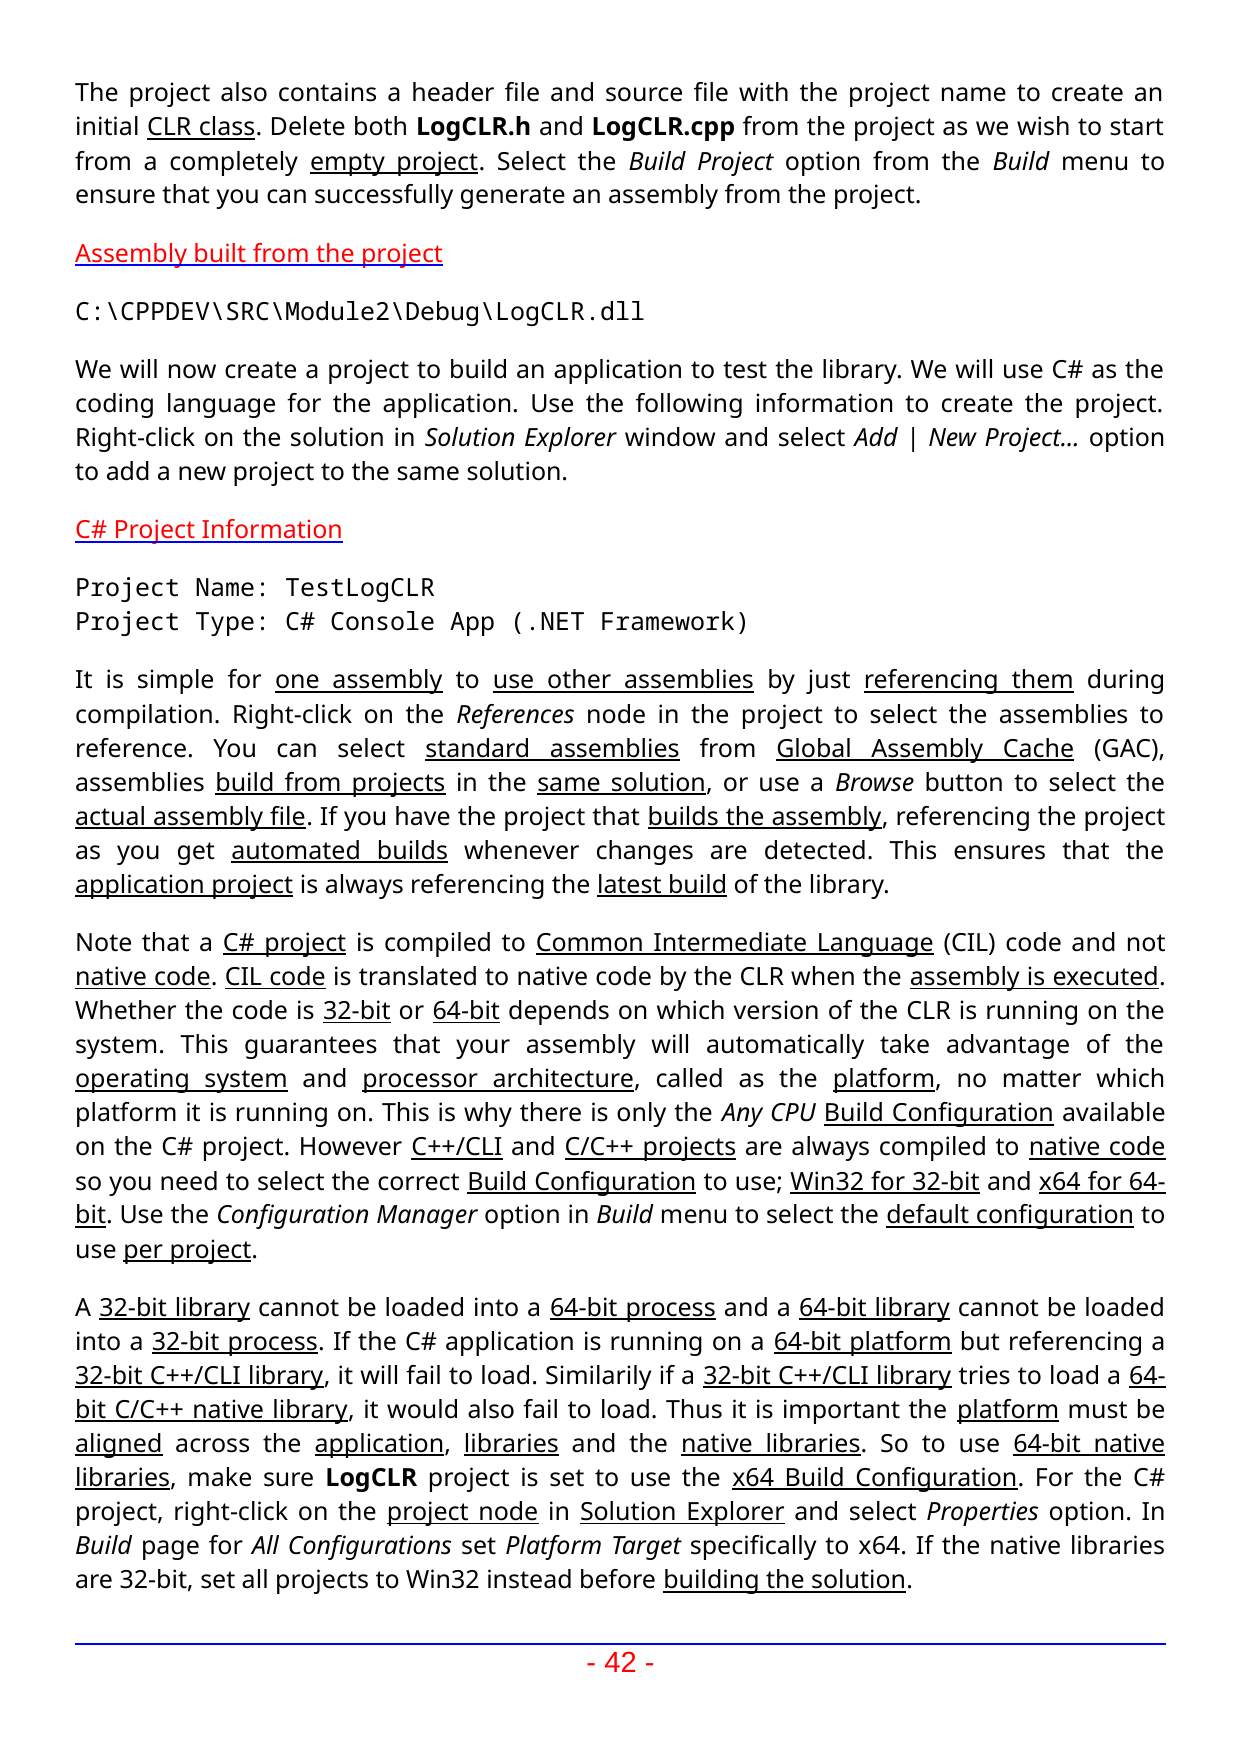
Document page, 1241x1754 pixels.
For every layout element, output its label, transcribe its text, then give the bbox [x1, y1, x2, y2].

text We will now create a project to build an application to test the library. We will use C# as the coding language for the application. Use the following information to create the project. Right-click on the solution in Solution Explorer window and select Add | New Project... option to add a new project to the same solution. [75, 352, 1166, 488]
text Project Name: TestLogCLR [75, 570, 1166, 604]
text Assembly built from the project [75, 235, 1166, 269]
text A 32-bit library cannot be loaded into a 64-bit process and a 64-bit library cannot be loaded into a 32-bit process. If the C# application is running on a 64-bit platform but referencing a 32-bit C++/CLI library, it will fail to load. Similarily if a 32-bit C++/CLI library tries to load a 64-bit C/C++ native library, it would also fail to load. Thus it is important the platform must be aligned across the application, libraries and the native libraries. So to use 64-bit native libraries, make sure LogCLR project is set to use the x64 Build Configuration. For the C# project, right-click on the project node in Solution Explorer and select Properties option. In Build page for All Configurations set Platform Target specifically to x64. If the native libraries are 32-bit, set all projects to Win32 instead before building the solution. [75, 1289, 1166, 1596]
text Note that a C# project is compiled to Common Intermediate Language (CIL) code and not native code. CIL code is translated to native code by the CLR when the assembly is executed. Whether the code is 32-bit or 64-bit depends on which version of the CLR is running on the system. This guarantees that your assembly will automatically take advantage of the operating system and processor architecture, called as the platform, no matter which platform it is running on. This is why there is only the Any CPU Build Configuration available on the C# project. However C++/CLI and C/C++ projects are always compiled to native code so you need to select the correct Build Configuration to use; Win32 for 32-bit and x64 for 64-bit. Use the Configuration Manager option in Build menu to select the default configuration to use per project. [75, 925, 1166, 1265]
text It is simple for one assembly to use other assemblies by just referencing them during compilation. Right-click on the References node in the project to select the assemblies to reference. You can select standard assemblies from Global Assembly Cache (GAC), assemblies build from projects in the same solution, or use a Browse button to select the actual assembly file. If you have the project that builds the assembly, referencing the project as you get automated builds whenever changes are detected. This ensures that the application project is always referencing the latest build of the library. [75, 662, 1166, 901]
text Project Type: C# Console App (.NET Framework) [75, 604, 1166, 638]
text C:\CPPDEV\SRC\Module2\Debug\LogCLR.dll [75, 293, 1166, 327]
text The project also contains a header file and source file with the project name to create an initial CLR class. Delete both LogCLR.h and LogCLR.cpp from the project as we wish to start from a completely empty project. Select the Build Project option from the Build menu to ensure that you can successfully generate an assembly from the project. [75, 75, 1166, 211]
text C# Project Information [75, 512, 1166, 546]
